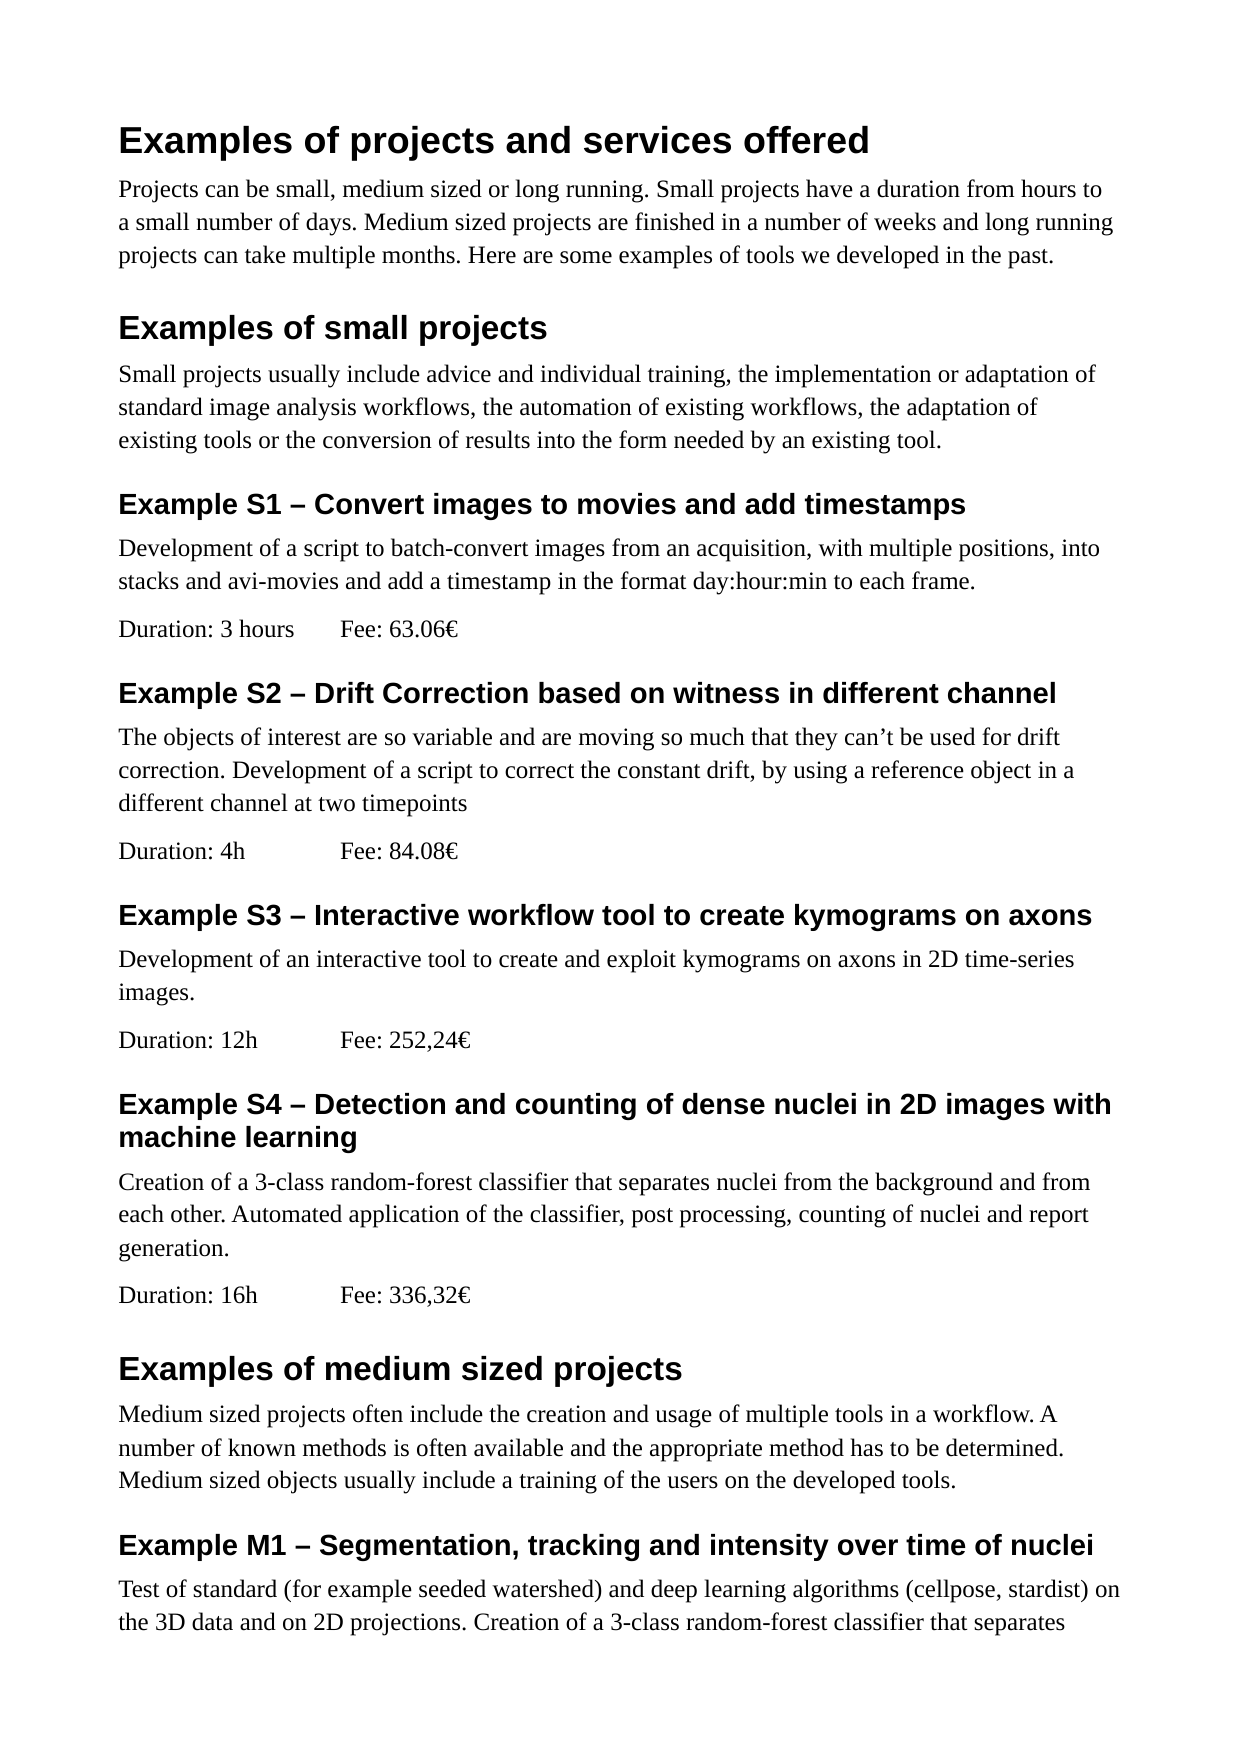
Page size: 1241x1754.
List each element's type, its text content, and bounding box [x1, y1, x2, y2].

text Projects can be small, medium sized or long running. Small projects have a duration from hours to a small number of days. Medium sized projects are finished in a number of weeks and long running projects can take multiple months. Here are some examples of tools we developed in the past. [118, 174, 1122, 268]
subtitle Example S4 – Detection and counting of dense nuclei in 2D images with machine learning [118, 1087, 1122, 1154]
text Development of an interactive tool to create and exploit kymograms on axons in 2D time-series images. [118, 944, 1122, 1006]
subtitle Examples of projects and services offered [118, 118, 1122, 161]
text Duration: 12h Fee: 252,24€ [118, 1025, 1122, 1053]
text Duration: 3 hours Fee: 63.06€ [118, 614, 1122, 643]
subtitle Example S1 – Convert images to movies and add timestamps [118, 487, 1122, 521]
text Small projects usually include advice and individual training, the implementation or adaptation of standard image analysis workflows, the automation of existing workflows, the adaptation of existing tools or the conversion of results into the form needed by an existing tool. [118, 359, 1122, 454]
text Duration: 16h Fee: 336,32€ [118, 1280, 1122, 1309]
text Duration: 4h Fee: 84.08€ [118, 836, 1122, 865]
text Development of a script to batch-convert images from an acquisition, with multiple positions, into stacks and avi-movies and add a timestamp in the format day:hour:min to each frame. [118, 533, 1122, 595]
subtitle Example S3 – Interactive workflow tool to create kymograms on axons [118, 898, 1122, 932]
subtitle Examples of medium sized projects [118, 1349, 1122, 1387]
subtitle Example S2 – Drift Correction based on witness in different channel [118, 676, 1122, 710]
text Medium sized projects often include the creation and usage of multiple tools in a workflow. A number of known methods is often available and the appropriate method has to be determined. Medium sized objects usually include a training of the users on the developed tools. [118, 1399, 1122, 1494]
subtitle Examples of small projects [118, 308, 1122, 347]
text The objects of interest are so variable and are moving so much that they can’t be used for drift correction. Development of a script to correct the constant drift, by using a reference object in a different channel at two timepoints [118, 722, 1122, 817]
subtitle Example M1 – Segmentation, tracking and intensity over time of nuclei [118, 1528, 1122, 1561]
text Test of standard (for example seeded watershed) and deep learning algorithms (cellpose, stardist) on the 3D data and on 2D projections. Creation of a 3-class random-forest classifier that separates [118, 1574, 1122, 1636]
text Creation of a 3-class random-forest classifier that separates nuclei from the background and from each other. Automated application of the classifier, post processing, counting of nuclei and report generation. [118, 1167, 1122, 1261]
